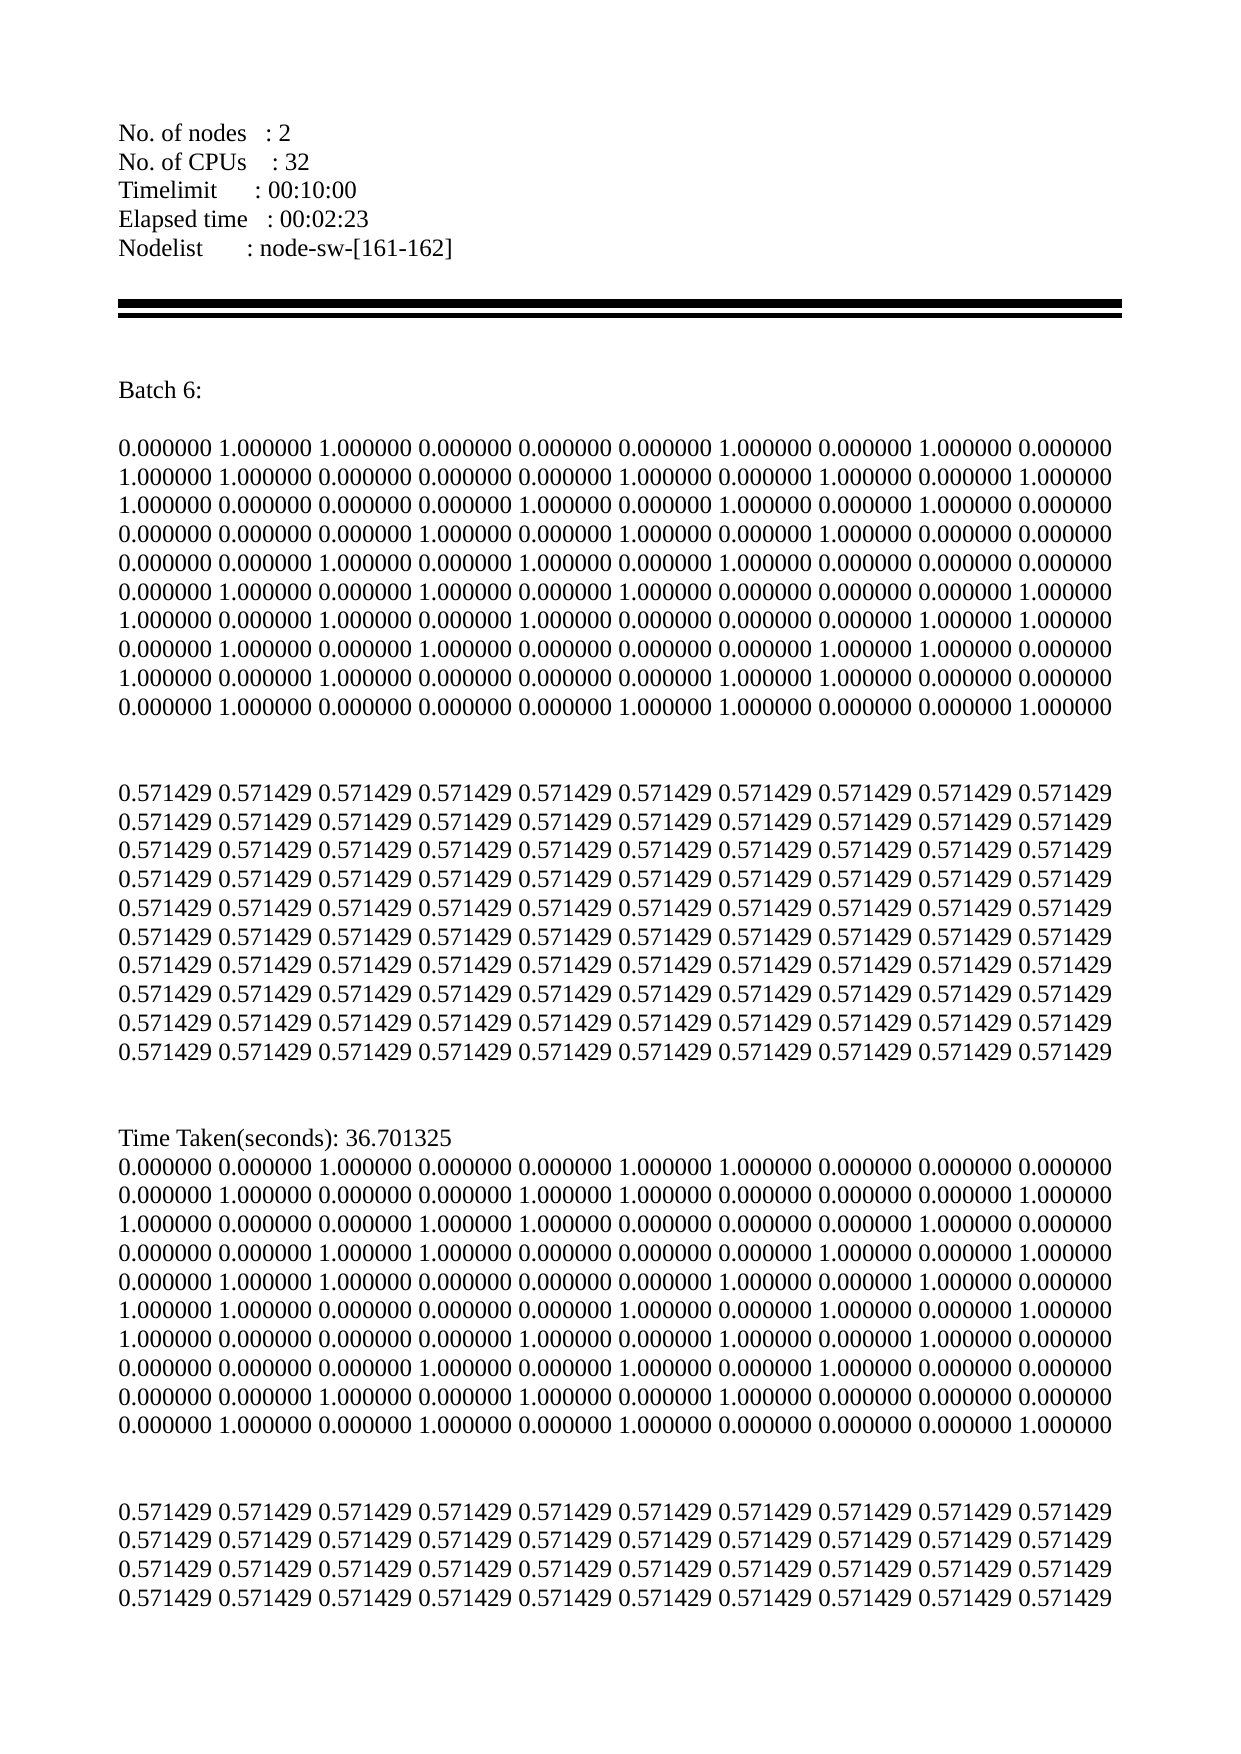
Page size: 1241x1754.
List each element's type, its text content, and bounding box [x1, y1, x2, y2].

text Nodelist : node-sw-[161-162] [118, 233, 1122, 262]
text Elapsed time : 00:02:23 [118, 204, 1122, 233]
text Batch 6: [118, 376, 1122, 404]
text 0.571429 0.571429 0.571429 0.571429 0.571429 0.571429 0.571429 0.571429 0.571429 0.571429 [118, 893, 1122, 922]
text No. of CPUs : 32 [118, 147, 1122, 176]
text 0.000000 0.000000 0.000000 1.000000 0.000000 1.000000 0.000000 1.000000 0.000000 0.000000 [118, 1353, 1122, 1382]
text 0.000000 0.000000 1.000000 0.000000 1.000000 0.000000 1.000000 0.000000 0.000000 0.000000 [118, 1382, 1122, 1411]
text No. of nodes : 2 [118, 118, 1122, 147]
text 1.000000 1.000000 0.000000 0.000000 0.000000 1.000000 0.000000 1.000000 0.000000 1.000000 [118, 1296, 1122, 1324]
text 0.571429 0.571429 0.571429 0.571429 0.571429 0.571429 0.571429 0.571429 0.571429 0.571429 [118, 807, 1122, 836]
text Time Taken(seconds): 36.701325 [118, 1123, 1122, 1152]
text 0.000000 1.000000 0.000000 0.000000 0.000000 1.000000 1.000000 0.000000 0.000000 1.000000 [118, 692, 1122, 721]
text 0.571429 0.571429 0.571429 0.571429 0.571429 0.571429 0.571429 0.571429 0.571429 0.571429 [118, 922, 1122, 951]
text 0.000000 1.000000 0.000000 0.000000 1.000000 1.000000 0.000000 0.000000 0.000000 1.000000 [118, 1181, 1122, 1209]
text 0.571429 0.571429 0.571429 0.571429 0.571429 0.571429 0.571429 0.571429 0.571429 0.571429 [118, 1497, 1122, 1526]
text 0.571429 0.571429 0.571429 0.571429 0.571429 0.571429 0.571429 0.571429 0.571429 0.571429 [118, 778, 1122, 807]
text 0.571429 0.571429 0.571429 0.571429 0.571429 0.571429 0.571429 0.571429 0.571429 0.571429 [118, 1037, 1122, 1066]
text 0.571429 0.571429 0.571429 0.571429 0.571429 0.571429 0.571429 0.571429 0.571429 0.571429 [118, 951, 1122, 979]
text 0.000000 0.000000 1.000000 1.000000 0.000000 0.000000 0.000000 1.000000 0.000000 1.000000 [118, 1238, 1122, 1267]
text 0.000000 1.000000 0.000000 1.000000 0.000000 0.000000 0.000000 1.000000 1.000000 0.000000 [118, 634, 1122, 663]
text 0.571429 0.571429 0.571429 0.571429 0.571429 0.571429 0.571429 0.571429 0.571429 0.571429 [118, 1554, 1122, 1583]
text 1.000000 0.000000 0.000000 0.000000 1.000000 0.000000 1.000000 0.000000 1.000000 0.000000 [118, 1324, 1122, 1353]
text 0.571429 0.571429 0.571429 0.571429 0.571429 0.571429 0.571429 0.571429 0.571429 0.571429 [118, 979, 1122, 1008]
text 0.000000 0.000000 0.000000 1.000000 0.000000 1.000000 0.000000 1.000000 0.000000 0.000000 [118, 519, 1122, 548]
text 0.000000 1.000000 0.000000 1.000000 0.000000 1.000000 0.000000 0.000000 0.000000 1.000000 [118, 577, 1122, 606]
text 0.000000 1.000000 1.000000 0.000000 0.000000 0.000000 1.000000 0.000000 1.000000 0.000000 [118, 433, 1122, 462]
text 0.571429 0.571429 0.571429 0.571429 0.571429 0.571429 0.571429 0.571429 0.571429 0.571429 [118, 1526, 1122, 1554]
text Timelimit : 00:10:00 [118, 176, 1122, 204]
text 0.571429 0.571429 0.571429 0.571429 0.571429 0.571429 0.571429 0.571429 0.571429 0.571429 [118, 864, 1122, 893]
text 1.000000 0.000000 0.000000 1.000000 1.000000 0.000000 0.000000 0.000000 1.000000 0.000000 [118, 1209, 1122, 1238]
text 1.000000 0.000000 1.000000 0.000000 1.000000 0.000000 0.000000 0.000000 1.000000 1.000000 [118, 606, 1122, 634]
text 0.000000 1.000000 0.000000 1.000000 0.000000 1.000000 0.000000 0.000000 0.000000 1.000000 [118, 1411, 1122, 1439]
text 0.571429 0.571429 0.571429 0.571429 0.571429 0.571429 0.571429 0.571429 0.571429 0.571429 [118, 836, 1122, 864]
text 1.000000 0.000000 0.000000 0.000000 1.000000 0.000000 1.000000 0.000000 1.000000 0.000000 [118, 491, 1122, 519]
text 0.000000 1.000000 1.000000 0.000000 0.000000 0.000000 1.000000 0.000000 1.000000 0.000000 [118, 1267, 1122, 1296]
text 1.000000 0.000000 1.000000 0.000000 0.000000 0.000000 1.000000 1.000000 0.000000 0.000000 [118, 663, 1122, 692]
text 0.571429 0.571429 0.571429 0.571429 0.571429 0.571429 0.571429 0.571429 0.571429 0.571429 [118, 1008, 1122, 1037]
text 0.000000 0.000000 1.000000 0.000000 1.000000 0.000000 1.000000 0.000000 0.000000 0.000000 [118, 548, 1122, 577]
text 0.571429 0.571429 0.571429 0.571429 0.571429 0.571429 0.571429 0.571429 0.571429 0.571429 [118, 1583, 1122, 1612]
text 1.000000 1.000000 0.000000 0.000000 0.000000 1.000000 0.000000 1.000000 0.000000 1.000000 [118, 462, 1122, 491]
text 0.000000 0.000000 1.000000 0.000000 0.000000 1.000000 1.000000 0.000000 0.000000 0.000000 [118, 1152, 1122, 1181]
